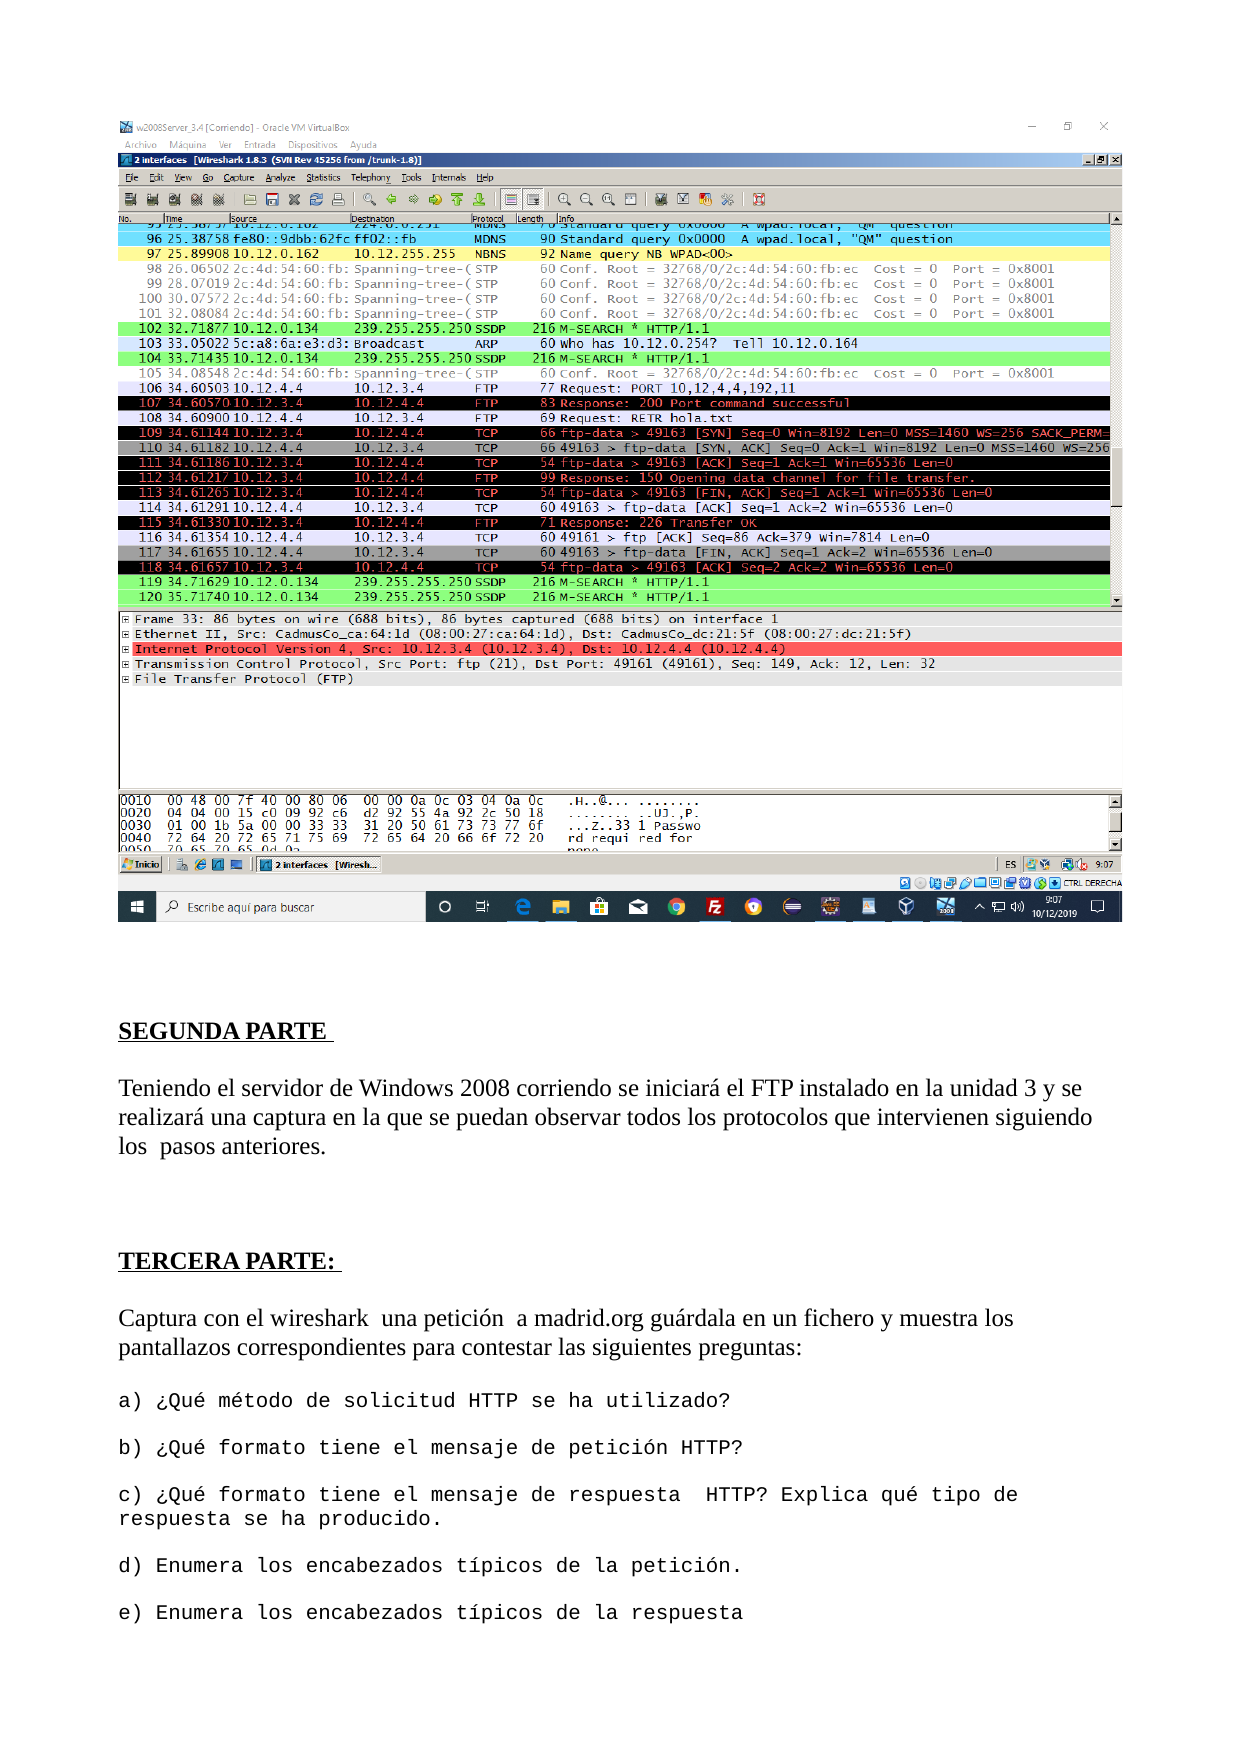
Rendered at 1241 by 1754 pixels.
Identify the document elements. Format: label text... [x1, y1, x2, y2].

picture [118, 118, 1123, 922]
text d) Enumera los encabezados típicos de la petición. [118, 1555, 1122, 1579]
text SEGUNDA PARTE [118, 1016, 1122, 1044]
text c) ¿Qué formato tiene el mensaje de respuesta HTTP? Explica qué tipo de respuesta se ha producido. [118, 1484, 1122, 1531]
text e) Enumera los encabezados típicos de la respuesta [118, 1602, 1122, 1626]
text Teniendo el servidor de Windows 2008 corriendo se iniciará el FTP instalado en la unidad 3 y se realizará una captura en la que se puedan observar todos los protocolos que intervienen siguiendo los pasos anteriores. [118, 1073, 1122, 1159]
text a) ¿Qué método de solicitud HTTP se ha utilizado? [118, 1389, 1122, 1413]
text Captura con el wireshark una petición a madrid.org guárdala en un fichero y muestra los pantallazos correspondientes para contestar las siguientes preguntas: [118, 1303, 1122, 1361]
text b) ¿Qué formato tiene el mensaje de petición HTTP? [118, 1437, 1122, 1461]
text TERCERA PARTE: [118, 1246, 1122, 1274]
